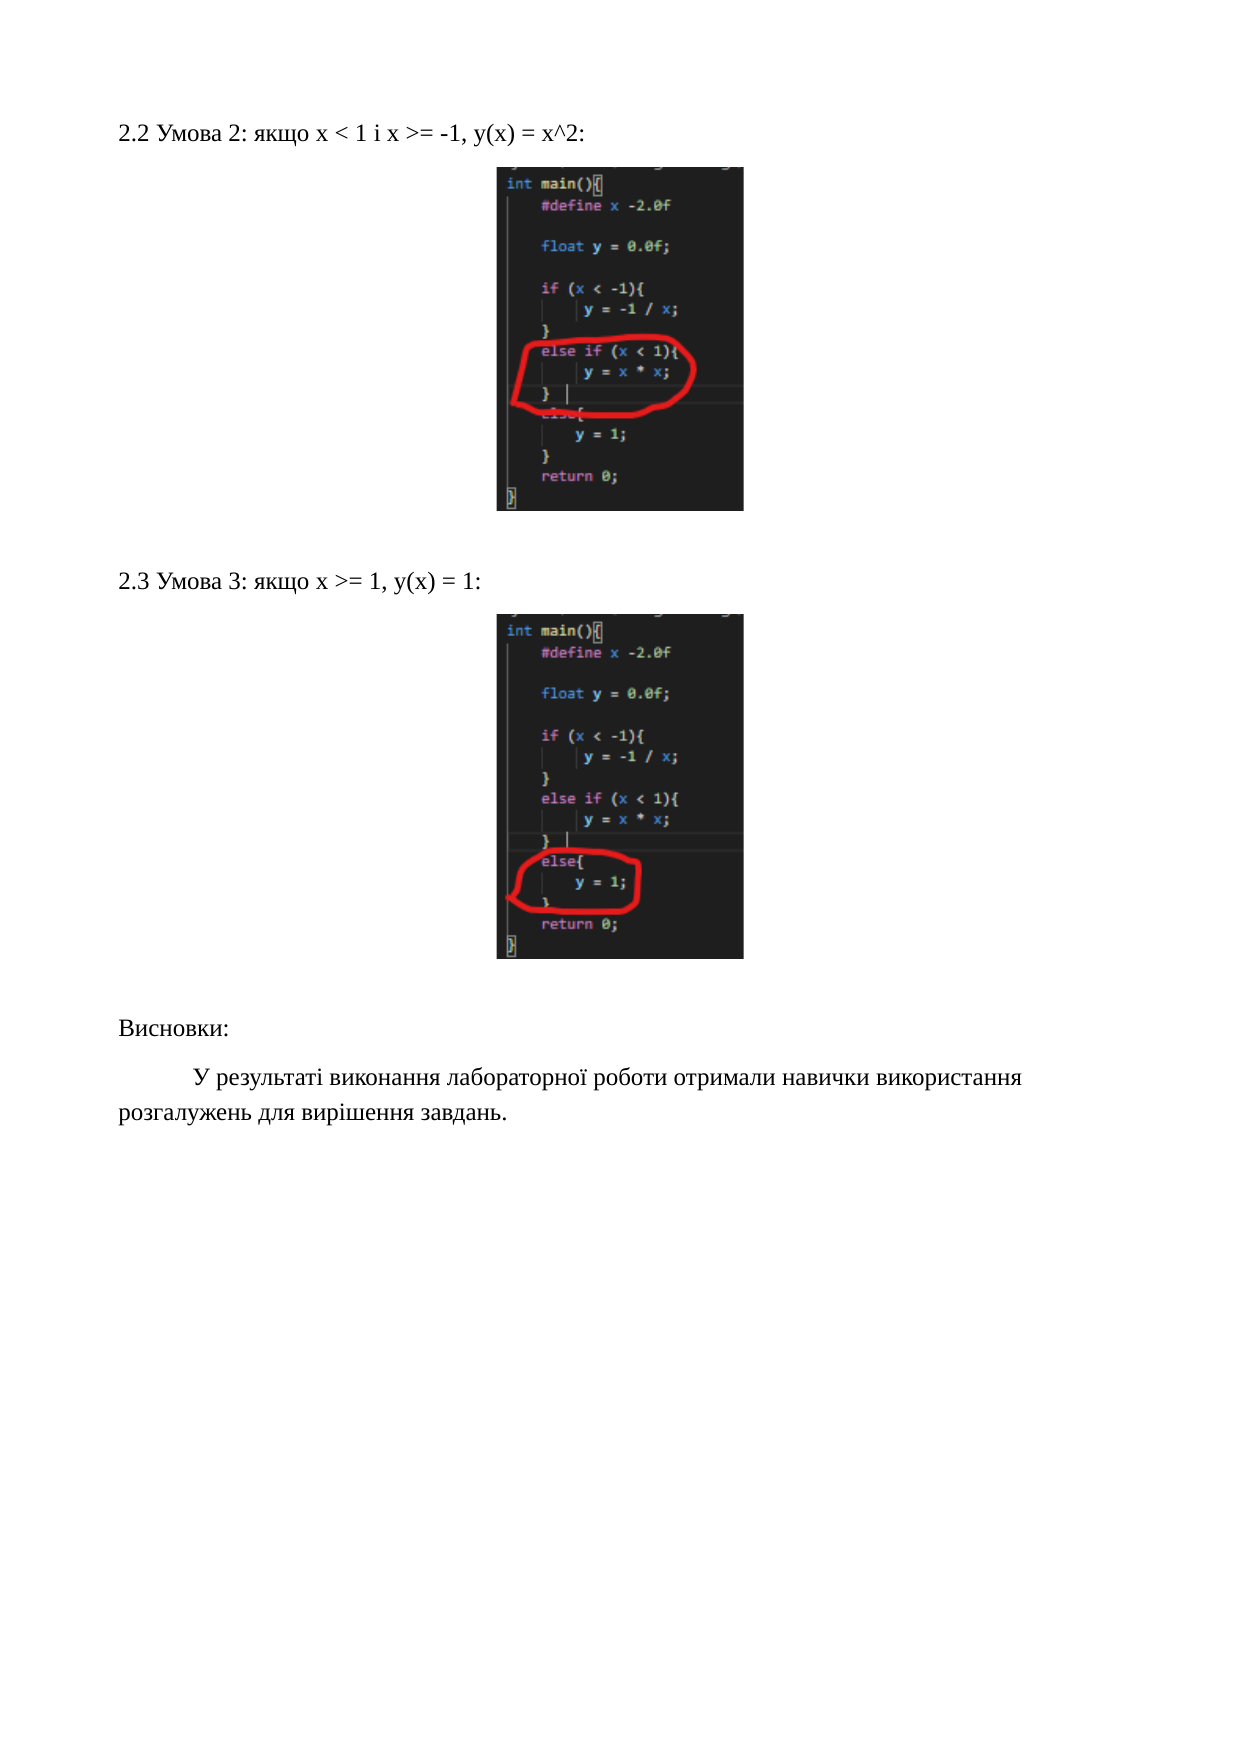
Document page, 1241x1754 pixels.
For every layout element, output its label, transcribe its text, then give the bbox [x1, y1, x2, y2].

text 2.2 Умова 2: якщо x < 1 і x >= -1, y(x) = x^2: [118, 118, 1122, 147]
picture [496, 614, 744, 959]
text Висновки: [118, 1013, 1122, 1042]
text 2.3 Умова 3: якщо x >= 1, y(x) = 1: [118, 566, 1122, 594]
text У результаті виконання лабораторної роботи отримали навички використання розгалужень для вирішення завдань. [118, 1062, 1122, 1126]
picture [496, 167, 744, 511]
